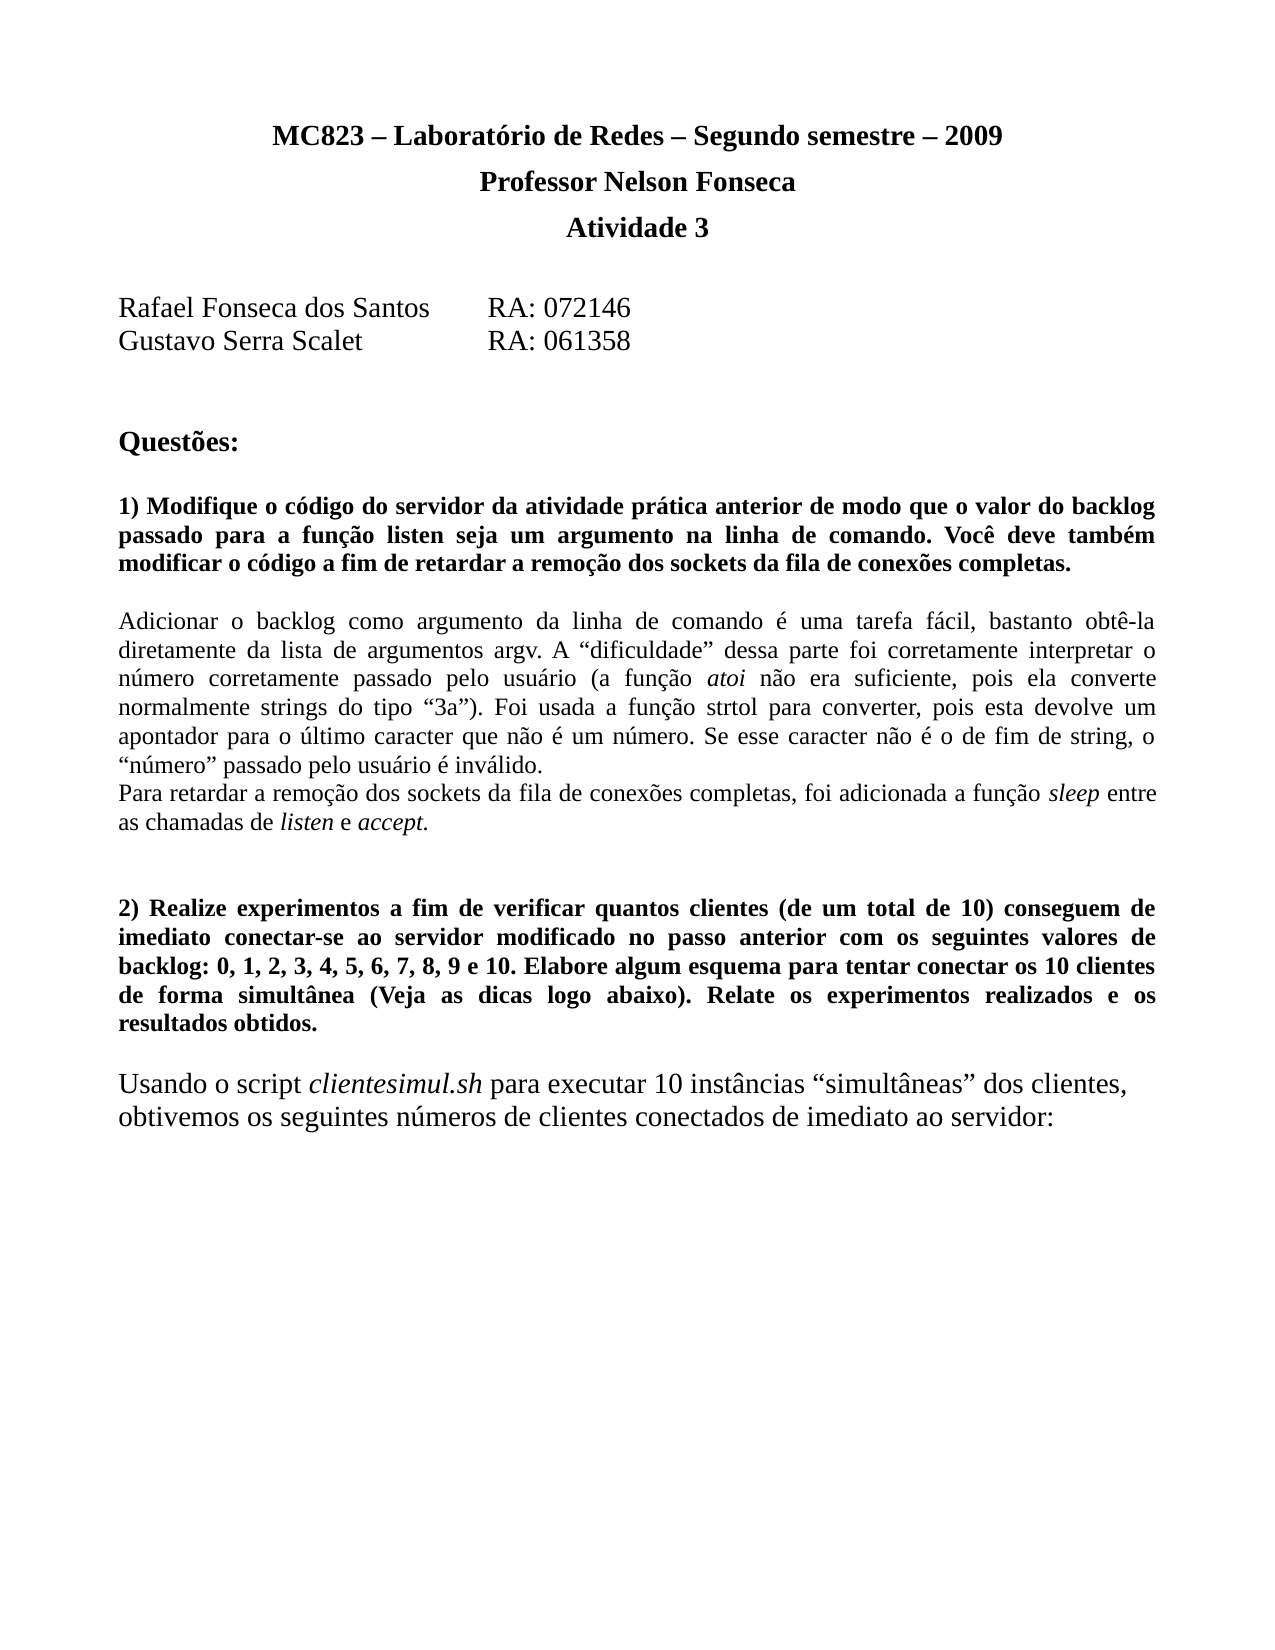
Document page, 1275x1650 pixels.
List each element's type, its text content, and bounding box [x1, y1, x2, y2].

text Atividade 3 [118, 210, 1157, 244]
text Usando o script clientesimul.sh para executar 10 instâncias “simultâneas” dos clientes, obtivemos os seguintes números de clientes conectados de imediato ao servidor: [118, 1066, 1157, 1133]
text Professor Nelson Fonseca [118, 164, 1157, 198]
text 1) Modifique o código do servidor da atividade prática anterior de modo que o valor do backlog passado para a função listen seja um argumento na linha de comando. Você deve também modificar o código a fim de retardar a remoção dos sockets da fila de conexões completas. [118, 491, 1157, 577]
text Adicionar o backlog como argumento da linha de comando é uma tarefa fácil, bastanto obtê-la diretamente da lista de argumentos argv. A “dificuldade” dessa parte foi corretamente interpretar o número corretamente passado pelo usuário (a função atoi não era suficiente, pois ela converte normalmente strings do tipo “3a”). Foi usada a função strtol para converter, pois esta devolve um apontador para o último caracter que não é um número. Se esse caracter não é o de fim de string, o “número” passado pelo usuário é inválido. [118, 606, 1157, 778]
text Questões: [118, 424, 1157, 457]
text Rafael Fonseca dos Santos RA: 072146 [118, 290, 1157, 323]
text Para retardar a remoção dos sockets da fila de conexões completas, foi adicionada a função sleep entre as chamadas de listen e accept. [118, 778, 1157, 836]
text 2) Realize experimentos a fim de verificar quantos clientes (de um total de 10) conseguem de imediato conectar-se ao servidor modificado no passo anterior com os seguintes valores de backlog: 0, 1, 2, 3, 4, 5, 6, 7, 8, 9 e 10. Elabore algum esquema para tentar conectar os 10 clientes de forma simultânea (Veja as dicas logo abaixo). Relate os experimentos realizados e os resultados obtidos. [118, 893, 1157, 1037]
text MC823 – Laboratório de Redes – Segundo semestre – 2009 [118, 118, 1157, 152]
text Gustavo Serra Scalet RA: 061358 [118, 323, 1157, 357]
